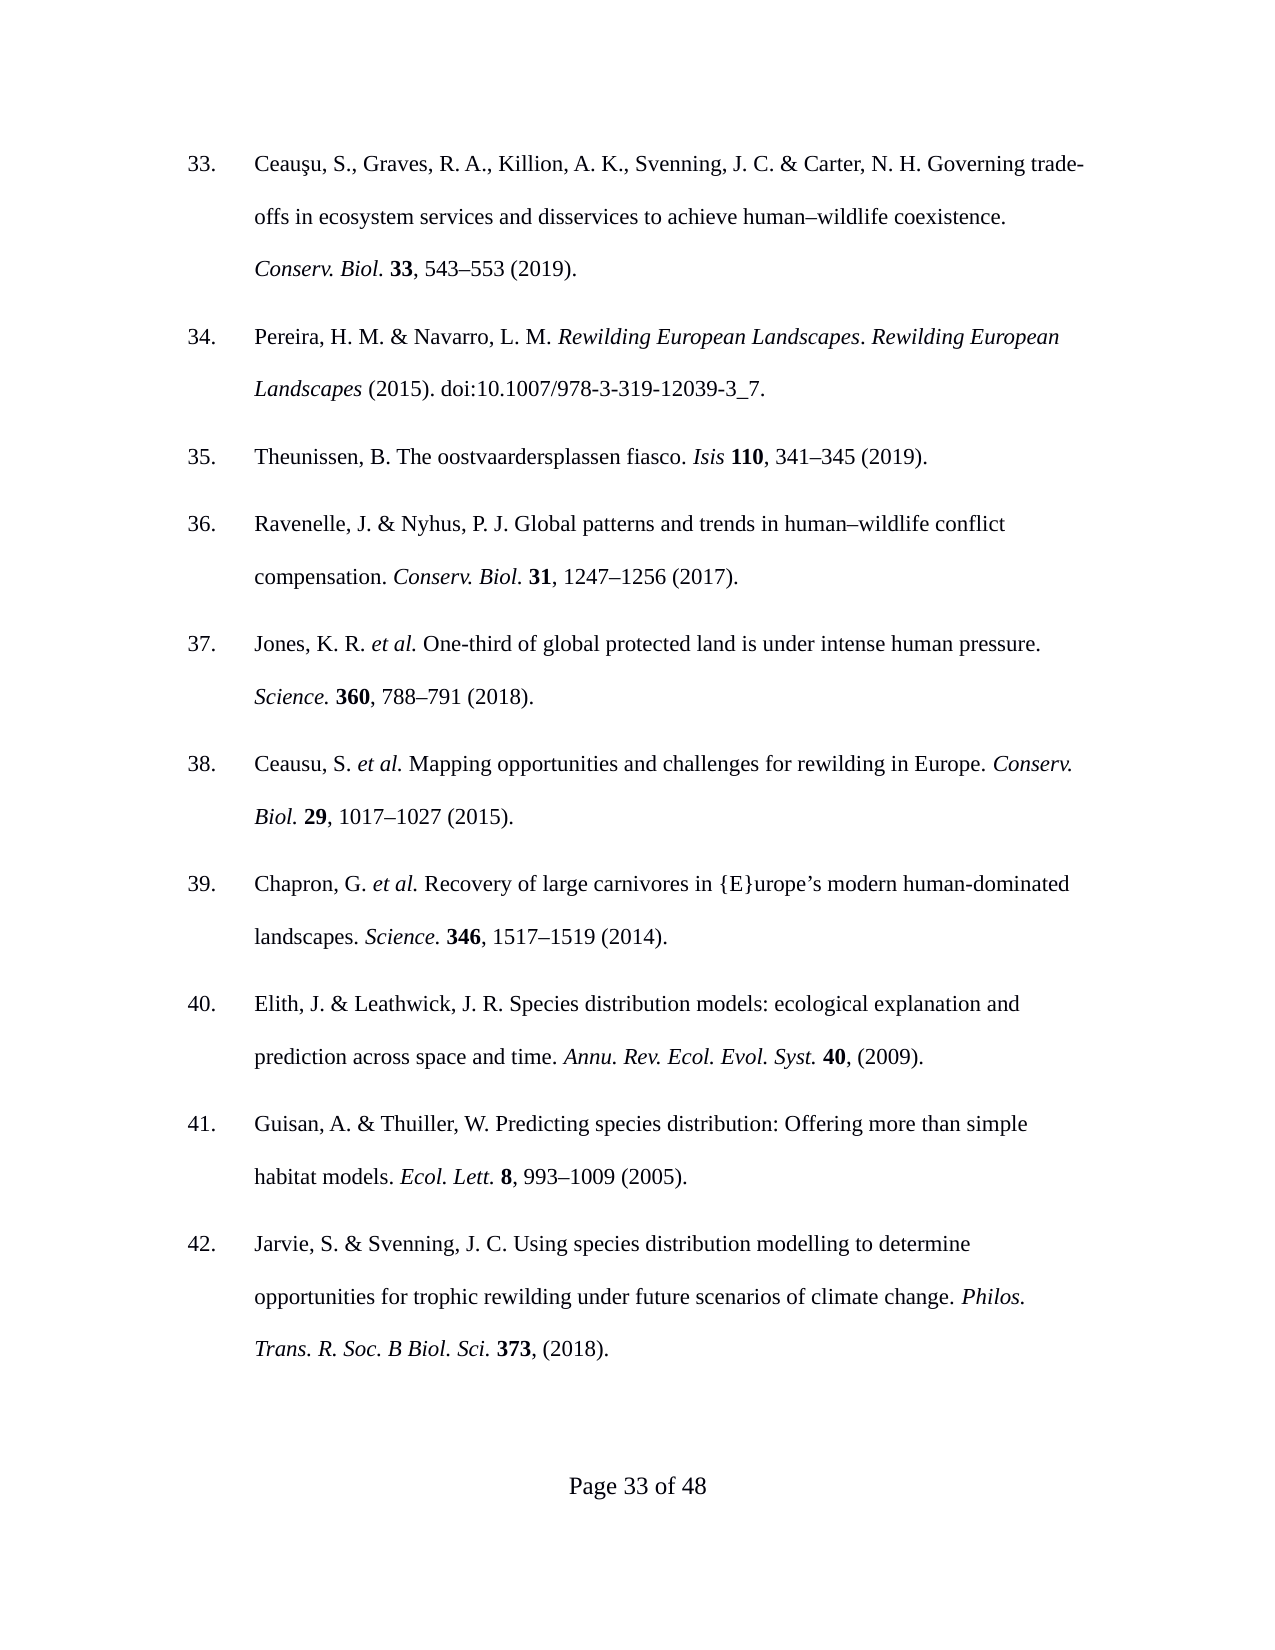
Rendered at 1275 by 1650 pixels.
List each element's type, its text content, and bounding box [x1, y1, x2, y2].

text 39. Chapron, G. et al. Recovery of large carnivores in {E}urope’s modern human-dominated landscapes. Science. 346, 1517–1519 (2014). [187, 870, 1087, 949]
text 38. Ceausu, S. et al. Mapping opportunities and challenges for rewilding in Europe. Conserv. Biol. 29, 1017–1027 (2015). [187, 750, 1087, 829]
text 41. Guisan, A. & Thuiller, W. Predicting species distribution: Offering more than simple habitat models. Ecol. Lett. 8, 993–1009 (2005). [187, 1110, 1087, 1189]
text 36. Ravenelle, J. & Nyhus, P. J. Global patterns and trends in human–wildlife conflict compensation. Conserv. Biol. 31, 1247–1256 (2017). [187, 510, 1087, 589]
text 33. Ceauşu, S., Graves, R. A., Killion, A. K., Svenning, J. C. & Carter, N. H. Governing trade-offs in ecosystem services and disservices to achieve human–wildlife coexistence. Conserv. Biol. 33, 543–553 (2019). [187, 150, 1087, 282]
text 40. Elith, J. & Leathwick, J. R. Species distribution models: ecological explanation and prediction across space and time. Annu. Rev. Ecol. Evol. Syst. 40, (2009). [187, 990, 1087, 1069]
text 34. Pereira, H. M. & Navarro, L. M. Rewilding European Landscapes. Rewilding European Landscapes (2015). doi:10.1007/978-3-319-12039-3_7. [187, 323, 1087, 402]
text 37. Jones, K. R. et al. One-third of global protected land is under intense human pressure. Science. 360, 788–791 (2018). [187, 630, 1087, 709]
text 42. Jarvie, S. & Svenning, J. C. Using species distribution modelling to determine opportunities for trophic rewilding under future scenarios of climate change. Philos. Trans. R. Soc. B Biol. Sci. 373, (2018). [187, 1230, 1087, 1362]
text 35. Theunissen, B. The oostvaardersplassen fiasco. Isis 110, 341–345 (2019). [187, 443, 1087, 469]
